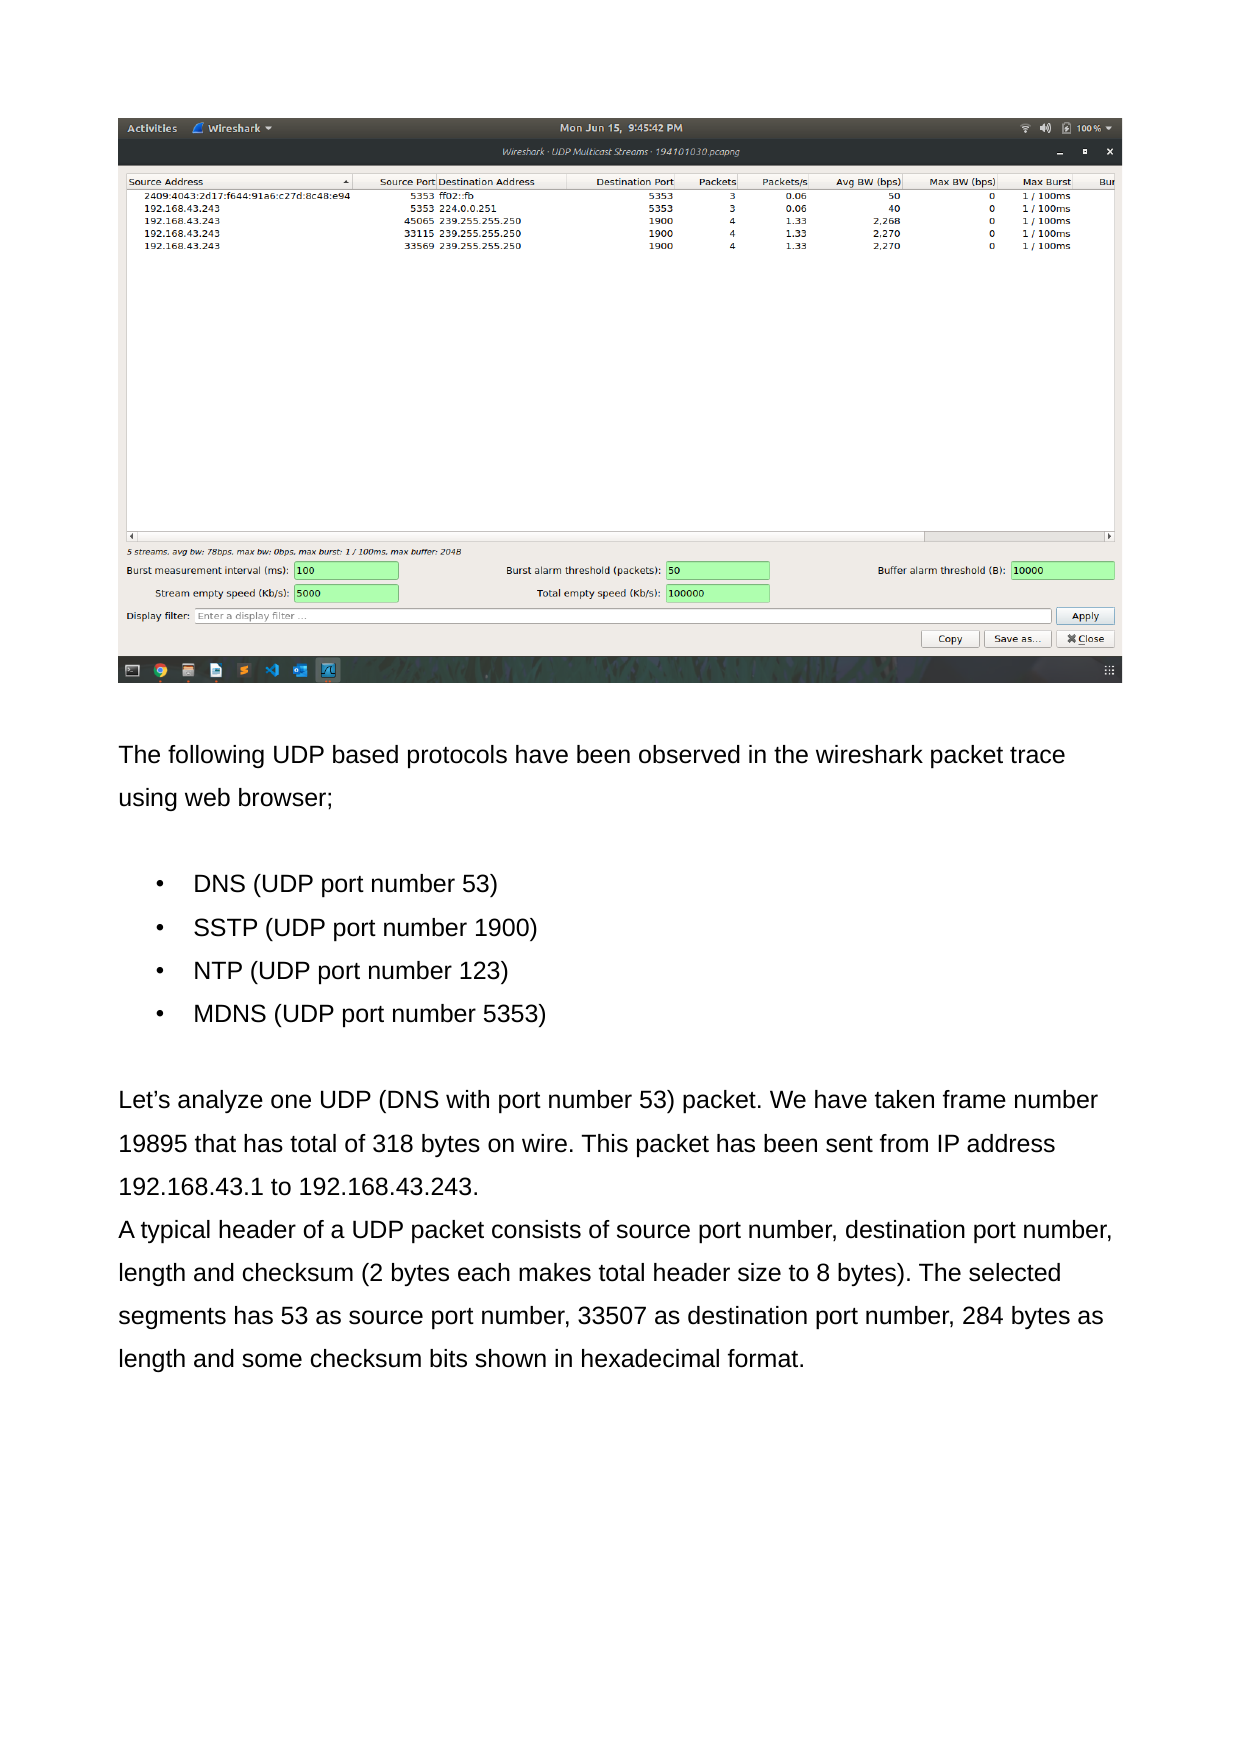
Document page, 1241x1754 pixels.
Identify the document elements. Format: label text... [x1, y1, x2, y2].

text Let’s analyze one UDP (DNS with port number 53) packet. We have taken frame number 19895 that has total of 318 bytes on wire. This packet has been sent from IP address 192.168.43.1 to 192.168.43.243. [118, 1085, 1122, 1200]
text A typical header of a UDP packet consists of source port number, destination port number, length and checksum (2 bytes each makes total header size to 8 bytes). The selected segments has 53 as source port number, 33507 as destination port number, 284 bytes as length and some checksum bits shown in hexadecimal format. [118, 1215, 1122, 1373]
list NTP (UDP port number 123) [156, 956, 1122, 985]
list MDNS (UDP port number 5353) [156, 999, 1122, 1028]
picture [118, 118, 1123, 683]
text The following UDP based protocols have been observed in the wireshark packet trace using web browser; [118, 740, 1122, 812]
list DNS (UDP port number 53) [156, 869, 1122, 898]
list SSTP (UDP port number 1900) [156, 913, 1122, 941]
